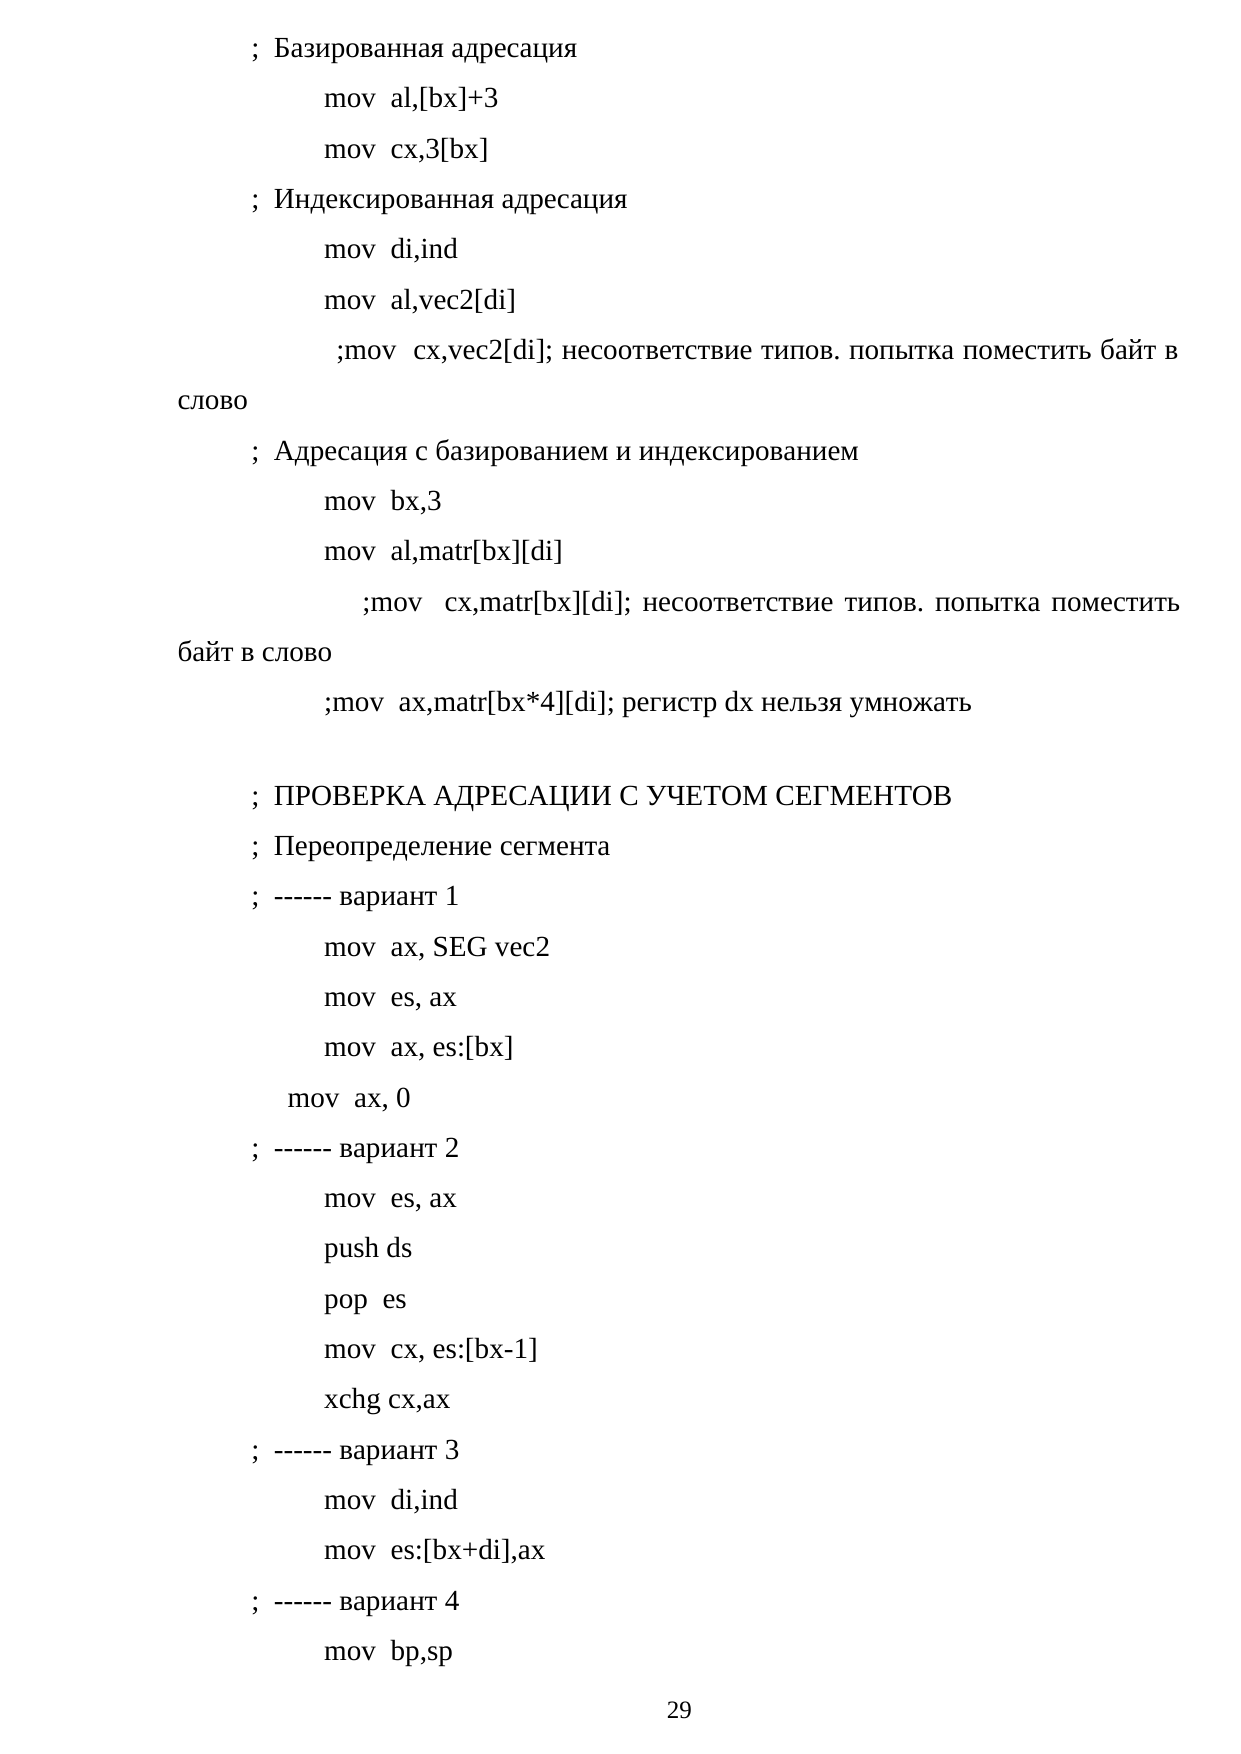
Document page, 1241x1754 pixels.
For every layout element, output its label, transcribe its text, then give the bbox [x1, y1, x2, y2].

text mov al,matr[bx][di] [177, 533, 1181, 567]
text ; Базированная адресация [177, 30, 1181, 64]
text mov es, ax [177, 1180, 1181, 1214]
text mov al,vec2[di] [177, 282, 1181, 315]
text ; ------ вариант 3 [177, 1432, 1181, 1465]
text pop es [177, 1281, 1181, 1314]
text mov ax, es:[bx] [177, 1029, 1181, 1063]
text mov ax, 0 [177, 1080, 1181, 1113]
text mov es, ax [177, 979, 1181, 1013]
text xchg cx,ax [177, 1382, 1181, 1415]
text push ds [177, 1231, 1181, 1264]
text ; ------ вариант 4 [177, 1583, 1181, 1616]
text mov di,ind [177, 232, 1181, 265]
text ; Переопределение сегмента [177, 828, 1181, 862]
text mov bx,3 [177, 483, 1181, 517]
text ; ПРОВЕРКА АДРЕСАЦИИ С УЧЕТОМ СЕГМЕНТОВ [177, 778, 1181, 811]
text ;mov cx,vec2[di]; несоответствие типов. попытка поместить байт в слово [177, 332, 1181, 416]
text mov al,[bx]+3 [177, 81, 1181, 114]
text mov cx, es:[bx-1] [177, 1331, 1181, 1365]
text mov ax, SEG vec2 [177, 929, 1181, 962]
text mov es:[bx+di],ax [177, 1532, 1181, 1566]
text ; Индексированная адресация [177, 181, 1181, 215]
text ;mov ax,matr[bx*4][di]; регистр dx нельзя умножать [177, 684, 1181, 718]
text ; ------ вариант 2 [177, 1130, 1181, 1163]
text ;mov cx,matr[bx][di]; несоответствие типов. попытка поместить байт в слово [177, 584, 1181, 668]
text mov cx,3[bx] [177, 131, 1181, 164]
text ; Адресация с базированием и индексированием [177, 433, 1181, 466]
text mov di,ind [177, 1482, 1181, 1516]
text mov bp,sp [177, 1633, 1181, 1667]
text ; ------ вариант 1 [177, 878, 1181, 912]
